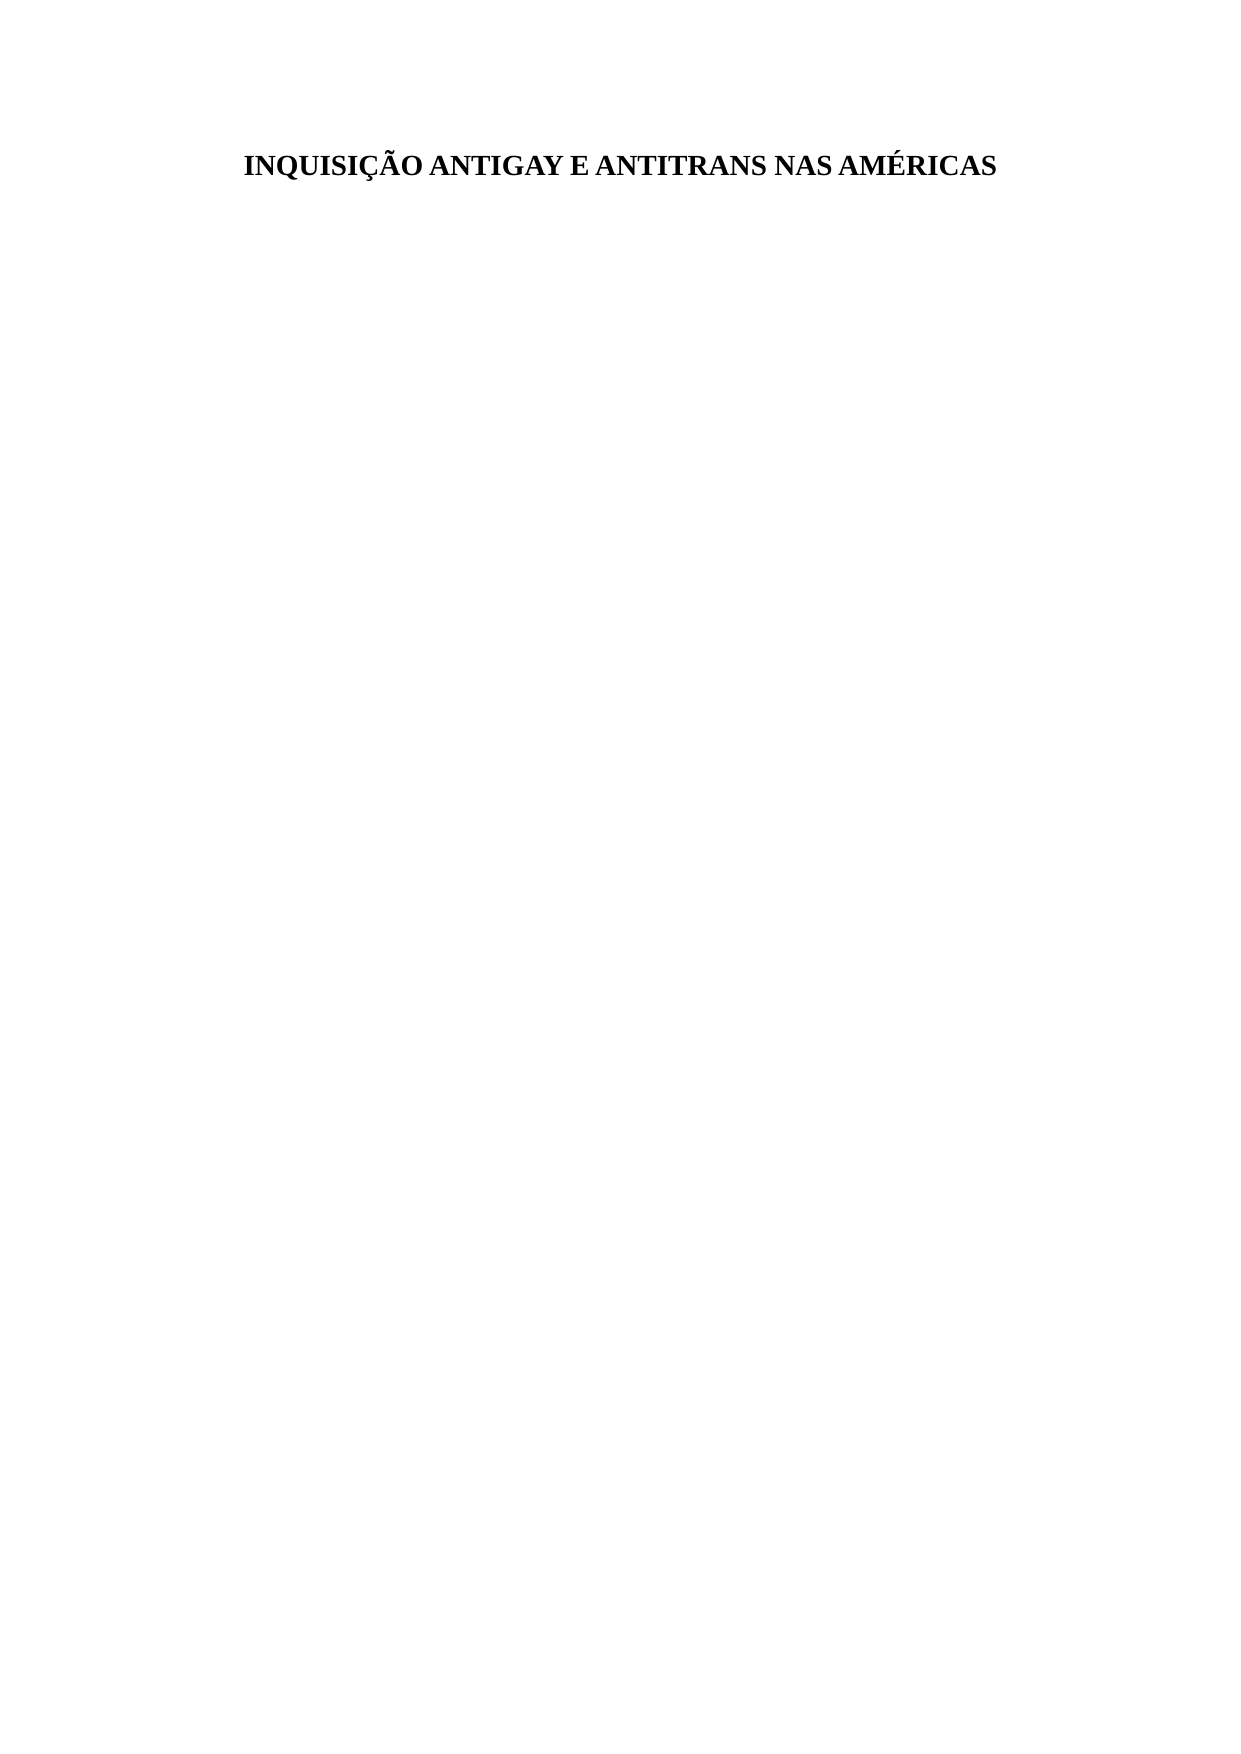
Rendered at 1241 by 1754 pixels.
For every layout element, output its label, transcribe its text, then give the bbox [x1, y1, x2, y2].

subtitle INQUISIÇÃO ANTIGAY E ANTITRANS NAS AMÉRICAS [148, 148, 1093, 181]
